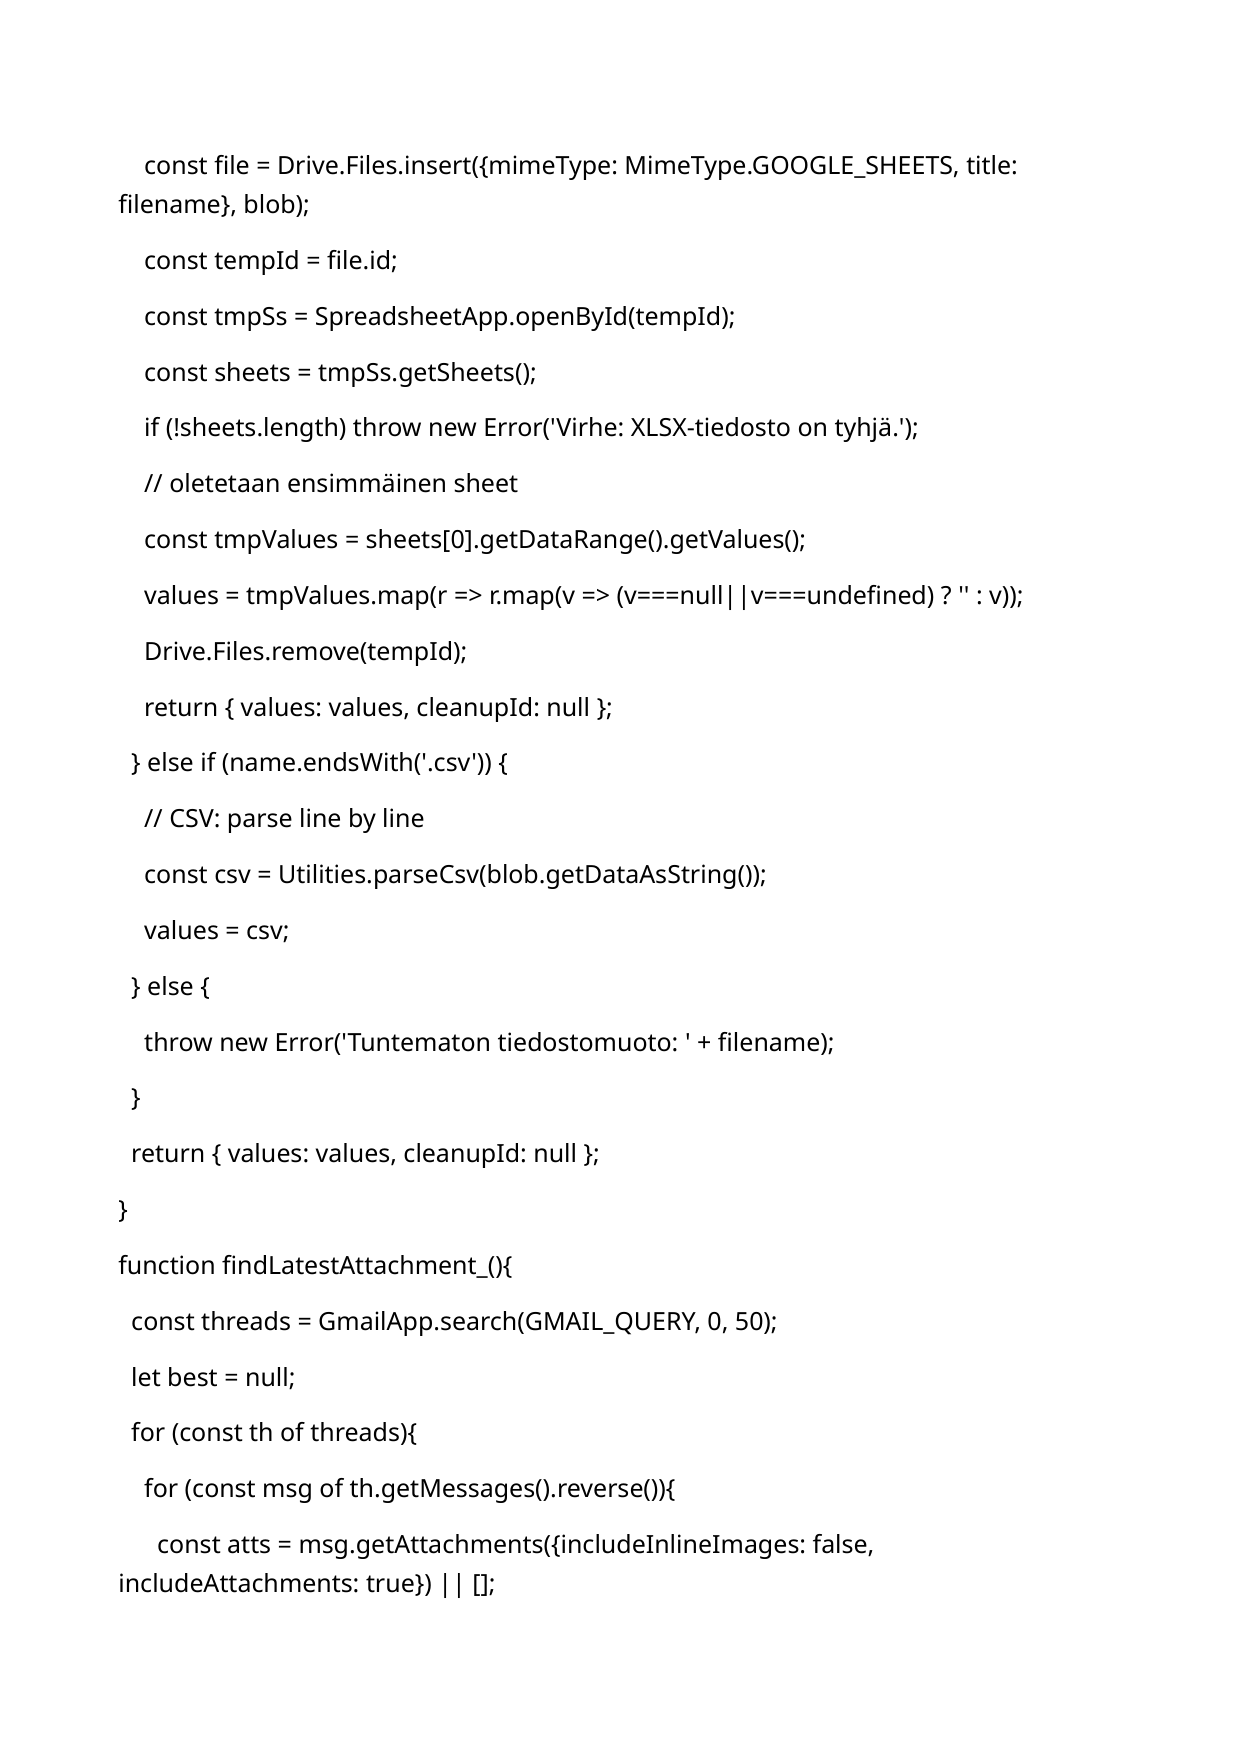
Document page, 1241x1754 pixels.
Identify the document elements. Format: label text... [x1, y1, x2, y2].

text return { values: values, cleanupId: null }; [118, 1136, 1122, 1170]
text values = tmpValues.map(r => r.map(v => (v===null||v===undefined) ? '' : v)); [118, 578, 1122, 612]
text throw new Error('Tuntematon tiedostomuoto: ' + filename); [118, 1024, 1122, 1058]
text // CSV: parse line by line [118, 801, 1122, 835]
text function findLatestAttachment_(){ [118, 1248, 1122, 1282]
text const file = Drive.Files.insert({mimeType: MimeType.GOOGLE_SHEETS, title: filename}, blob); [118, 148, 1122, 221]
text } [118, 1192, 1122, 1226]
text if (!sheets.length) throw new Error('Virhe: XLSX-tiedosto on tyhjä.'); [118, 410, 1122, 444]
text } else { [118, 968, 1122, 1002]
text const tempId = file.id; [118, 243, 1122, 277]
text const atts = msg.getAttachments({includeInlineImages: false, includeAttachments: true}) || []; [118, 1527, 1122, 1600]
text } [118, 1080, 1122, 1114]
text const threads = GmailApp.search(GMAIL_QUERY, 0, 50); [118, 1303, 1122, 1337]
text const sheets = tmpSs.getSheets(); [118, 354, 1122, 388]
text for (const msg of th.getMessages().reverse()){ [118, 1471, 1122, 1505]
text return { values: values, cleanupId: null }; [118, 689, 1122, 723]
text } else if (name.endsWith('.csv')) { [118, 745, 1122, 779]
text // oletetaan ensimmäinen sheet [118, 466, 1122, 500]
text const tmpValues = sheets[0].getDataRange().getValues(); [118, 522, 1122, 556]
text const csv = Utilities.parseCsv(blob.getDataAsString()); [118, 857, 1122, 891]
text values = csv; [118, 913, 1122, 947]
text let best = null; [118, 1359, 1122, 1393]
text for (const th of threads){ [118, 1415, 1122, 1449]
text const tmpSs = SpreadsheetApp.openById(tempId); [118, 298, 1122, 332]
text Drive.Files.remove(tempId); [118, 633, 1122, 667]
